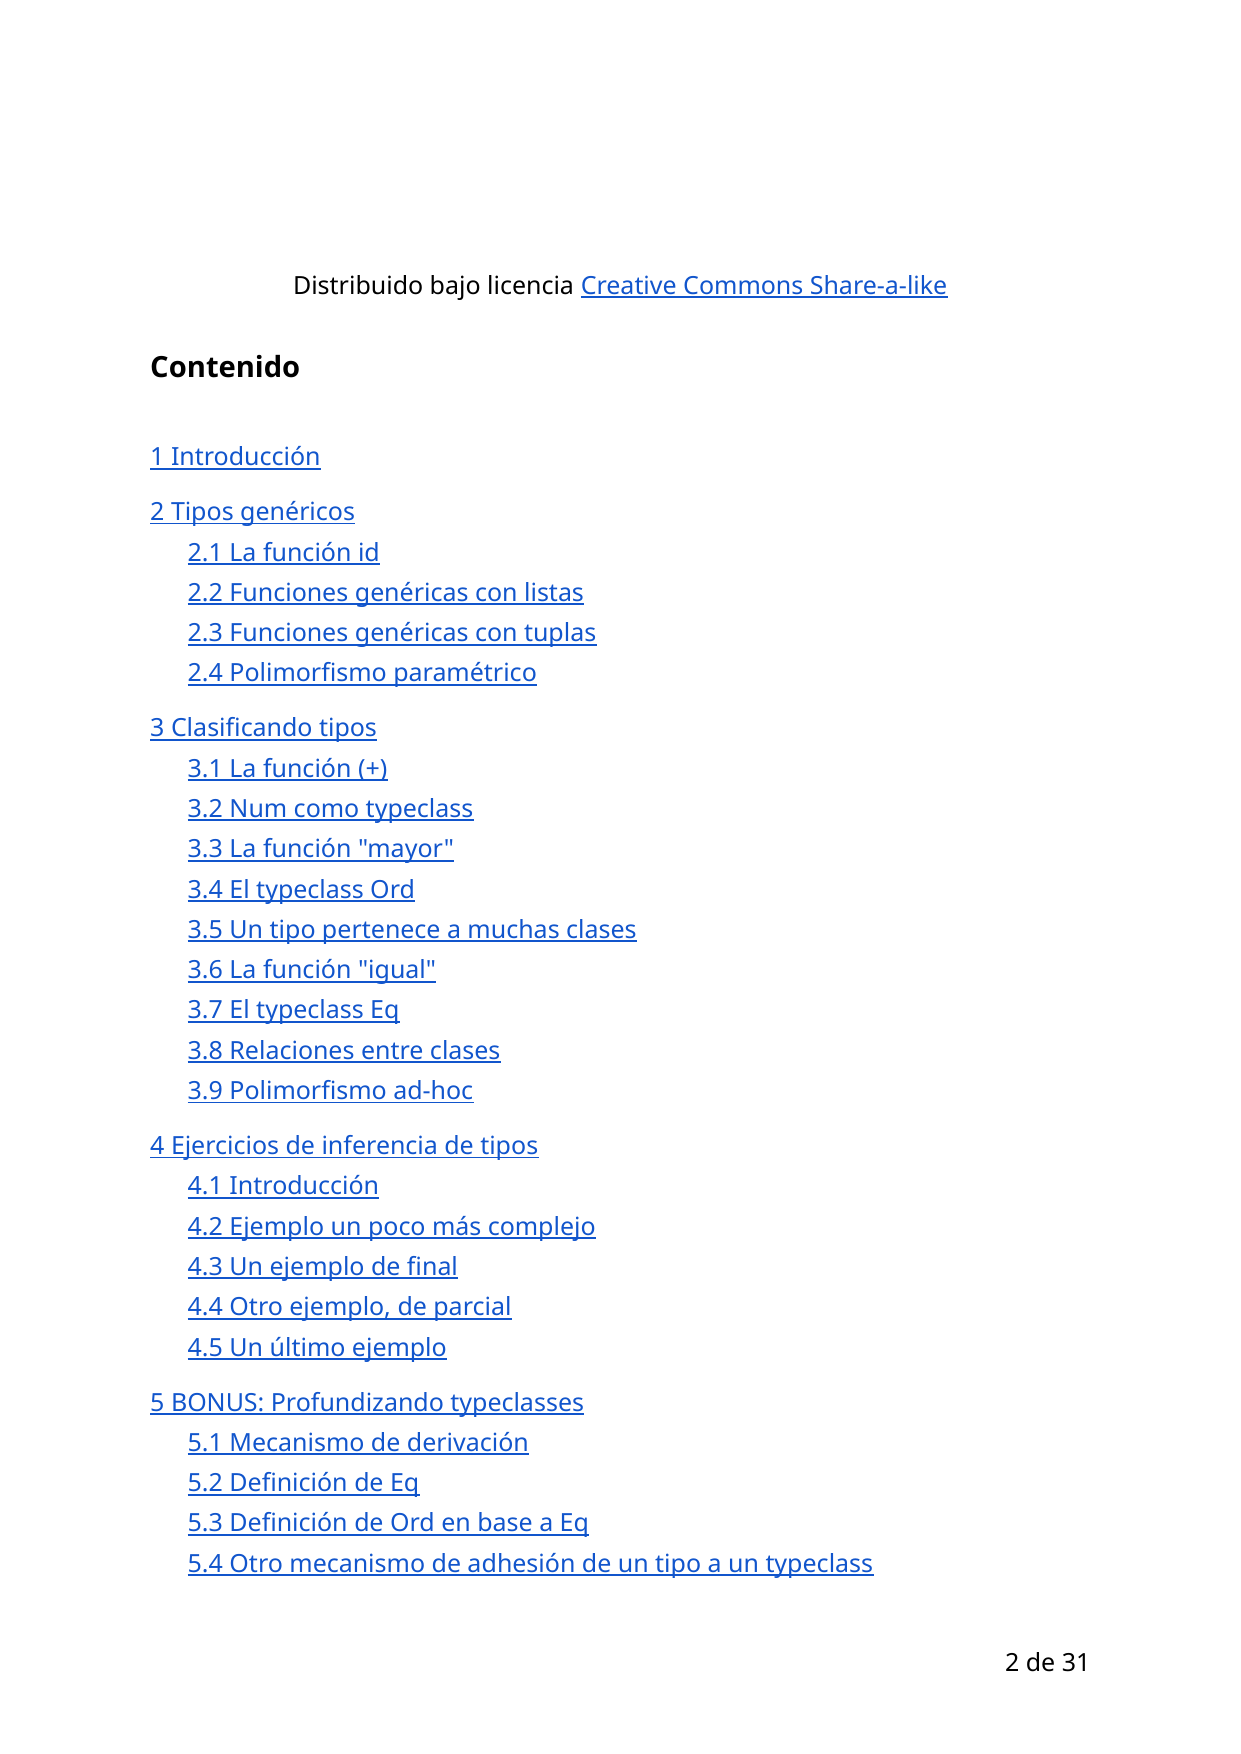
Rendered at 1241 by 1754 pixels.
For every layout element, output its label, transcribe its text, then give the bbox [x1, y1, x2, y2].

text 3 Clasificando tipos [150, 710, 1090, 744]
text 5.4 Otro mecanismo de adhesión de un tipo a un typeclass [187, 1545, 1090, 1579]
text 3.3 La función "mayor" [187, 831, 1090, 865]
text 2.1 La función id [187, 534, 1090, 568]
text 2.3 Funciones genéricas con tuplas [187, 615, 1090, 649]
text 3.7 El typeclass Eq [187, 992, 1090, 1026]
text 3.8 Relaciones entre clases [187, 1032, 1090, 1067]
text 2.2 Funciones genéricas con listas [187, 574, 1090, 608]
text 3.2 Num como typeclass [187, 791, 1090, 825]
text 5.3 Definición de Ord en base a Eq [187, 1505, 1090, 1539]
text 4.3 Un ejemplo de final [187, 1249, 1090, 1283]
text 1 Introducción [150, 439, 1090, 473]
text 4.5 Un último ejemplo [187, 1329, 1090, 1363]
text 5 BONUS: Profundizando typeclasses [150, 1384, 1090, 1418]
text 5.2 Definición de Eq [187, 1465, 1090, 1499]
text 4.4 Otro ejemplo, de parcial [187, 1289, 1090, 1323]
text 5.1 Mecanismo de derivación [187, 1424, 1090, 1458]
text 3.1 La función (+) [187, 750, 1090, 784]
text Contenido [150, 346, 1090, 386]
text 4 Ejercicios de inferencia de tipos [150, 1128, 1090, 1162]
text 4.2 Ejemplo un poco más complejo [187, 1208, 1090, 1242]
text 2 Tipos genéricos [150, 494, 1090, 528]
text 3.9 Polimorfismo ad-hoc [187, 1073, 1090, 1107]
text 3.4 El typeclass Ord [187, 871, 1090, 905]
text 4.1 Introducción [187, 1168, 1090, 1202]
text Distribuido bajo licencia Creative Commons Share-a-like [150, 267, 1090, 302]
text 2.4 Polimorfismo paramétrico [187, 655, 1090, 689]
text 3.5 Un tipo pertenece a muchas clases [187, 912, 1090, 946]
text 3.6 La función "igual" [187, 952, 1090, 986]
